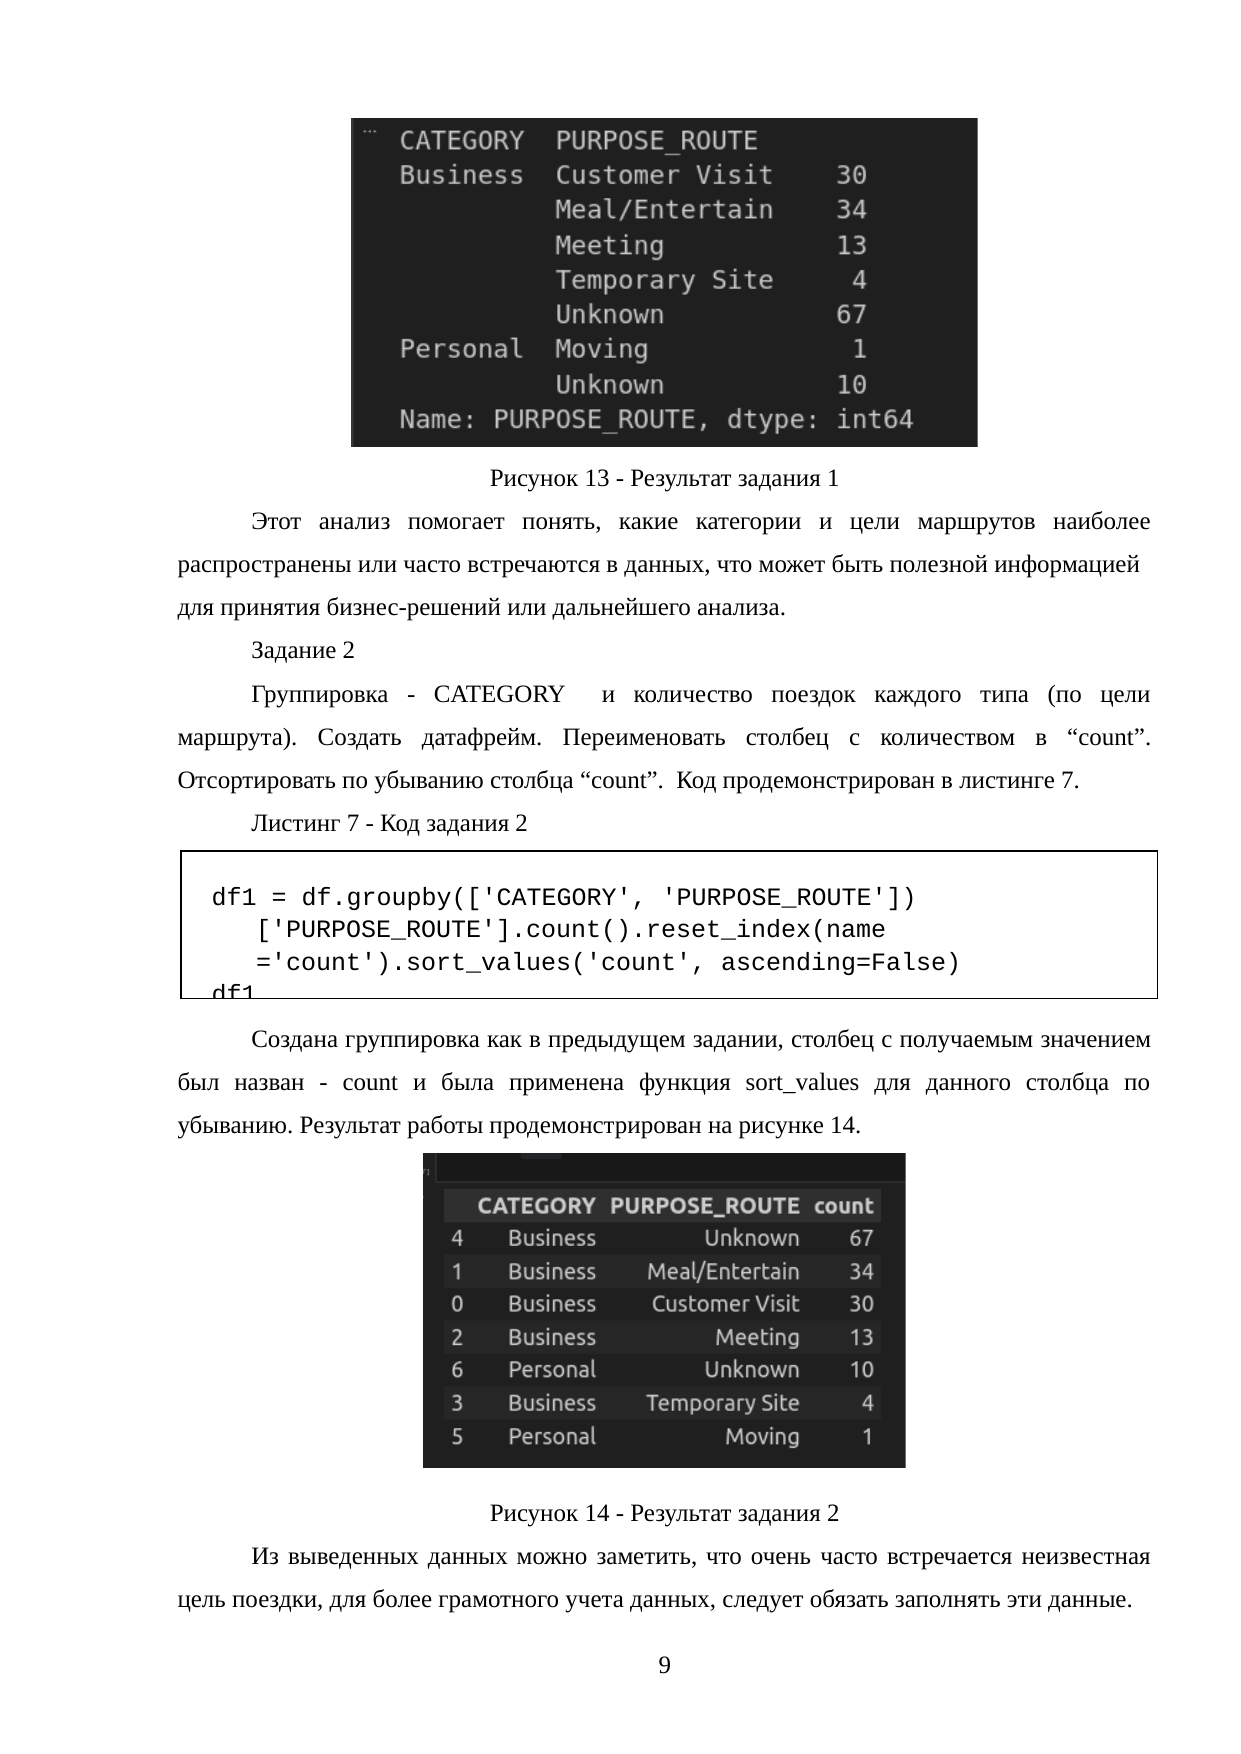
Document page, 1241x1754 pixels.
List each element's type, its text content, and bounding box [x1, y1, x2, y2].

text Рисунок 13 - Результат задания 1 [177, 463, 1152, 492]
text Из выведенных данных можно заметить, что очень часто встречается неизвестная цель поездки, для более грамотного учета данных, следует обязать заполнять эти данные. [177, 1541, 1152, 1613]
text Этот анализ помогает понять, какие категории и цели маршрутов наиболее распространены или часто встречаются в данных, что может быть полезной информацией [177, 506, 1152, 578]
text df1 [182, 982, 1156, 998]
text Листинг 7 - Код задания 2 [177, 808, 1152, 837]
text Группировка - CATEGORY и количество поездок каждого типа (по цели маршрута). Создать датафрейм. Переименовать столбец с количеством в “сount”. Отсортировать по убыванию столбца “count”. Код продемонстрирован в листинге 7. [177, 679, 1152, 794]
text Рисунок 14 - Результат задания 2 [177, 1498, 1152, 1527]
text df1 = df.groupby(['CATEGORY', 'PURPOSE_ROUTE']) ['PURPOSE_ROUTE'].count().reset_index(name ='count').sort_values('count', ascending=False) [182, 884, 1156, 978]
picture [423, 1153, 906, 1468]
text Задание 2 [177, 636, 1152, 664]
text Создана группировка как в предыдущем задании, столбец с получаемым значением был назван - count и была применена функция sort_values для данного столбца по убыванию. Результат работы продемонстрирован на рисунке 14. [177, 1024, 1152, 1139]
picture [351, 118, 978, 447]
text для принятия бизнес-решений или дальнейшего анализа. [177, 592, 1152, 621]
